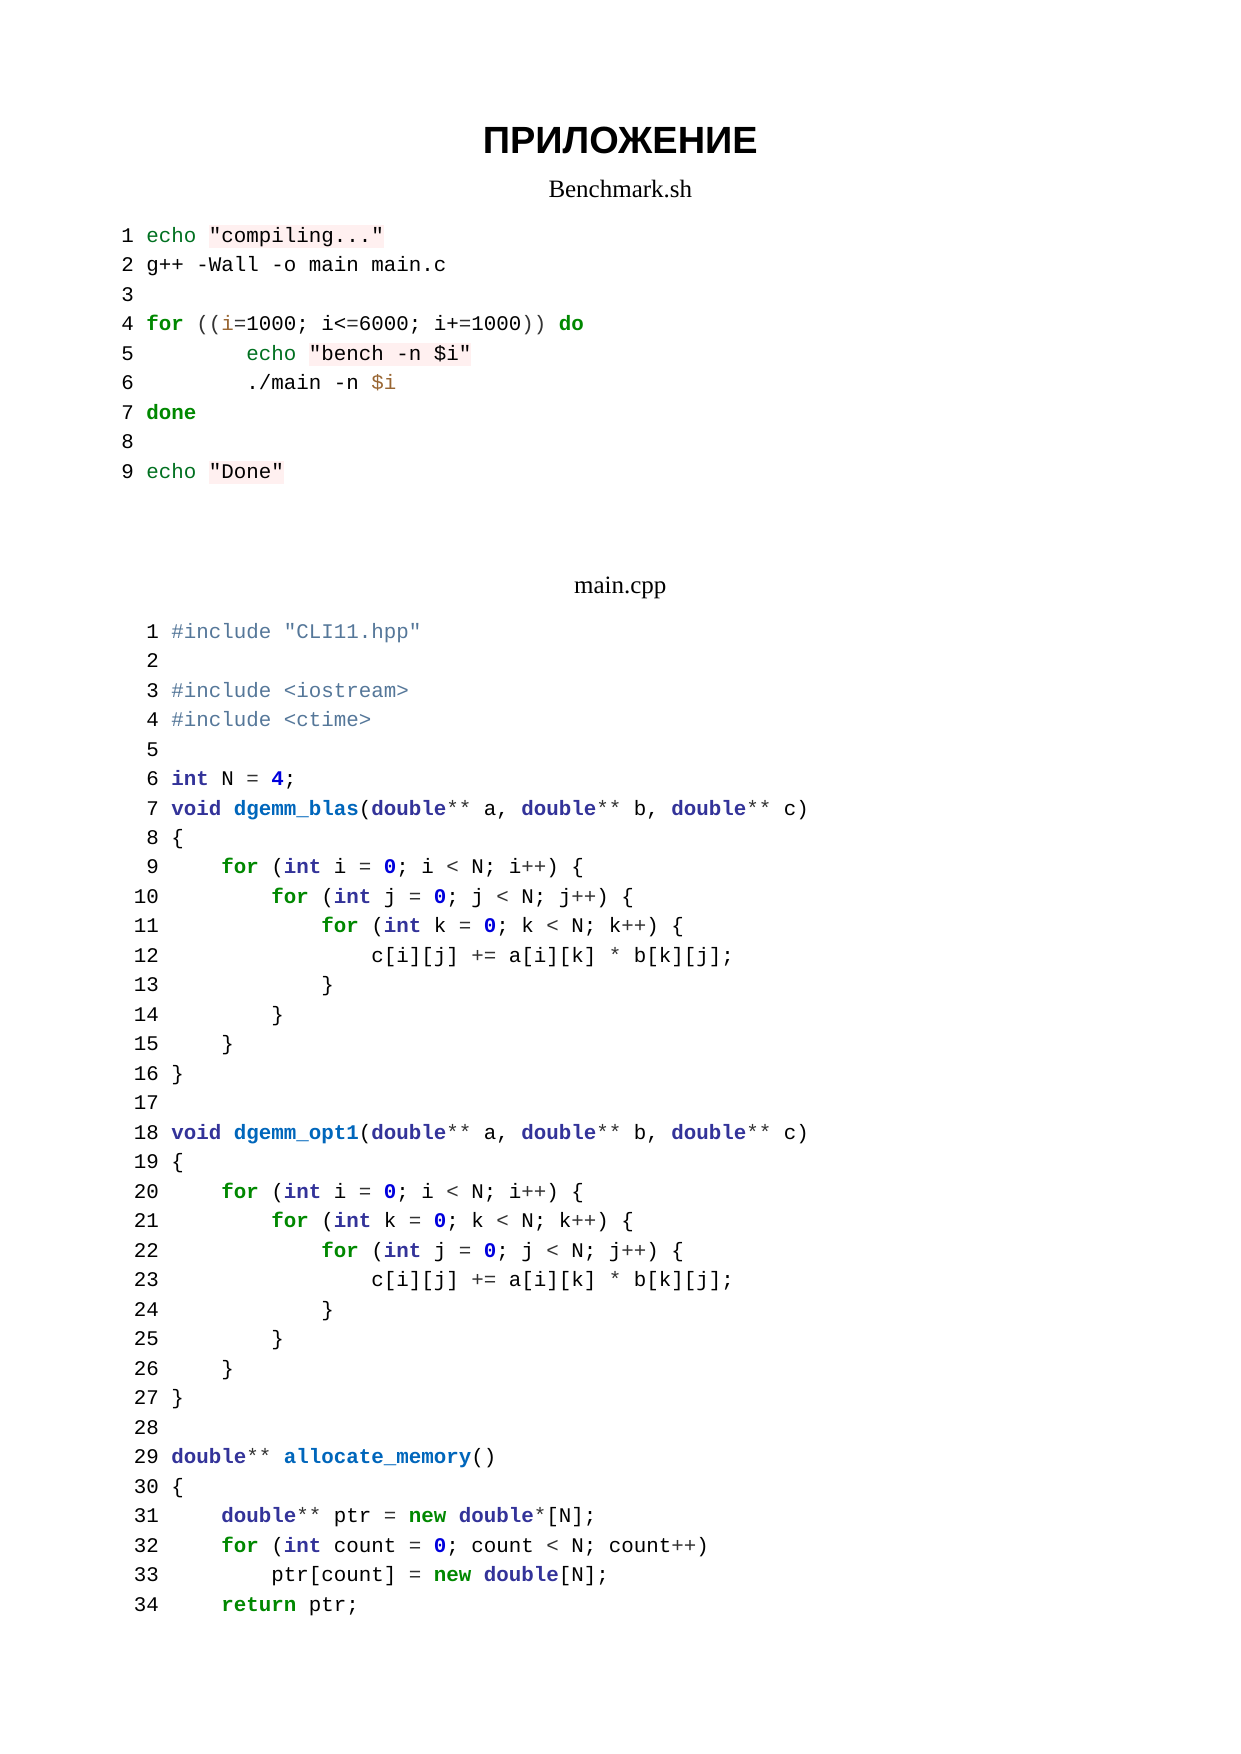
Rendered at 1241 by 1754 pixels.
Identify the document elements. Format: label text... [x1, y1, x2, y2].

table_header 1 2 3 4 5 6 7 8 9 10 11 12 13 14 15 16 17 18 19 20 21 22 23 24 25 26 27 28 29 30 31 32 33 34 [118, 618, 168, 1626]
text Benchmark.sh [118, 174, 1122, 203]
table_header #include "CLI11.hpp" #include <iostream> #include <ctime> int N = 4; void dgemm_blas(double** a, double** b, double** c) { for (int i = 0; i < N; i++) { for (int j = 0; j < N; j++) { for (int k = 0; k < N; k++) { c[i][j] += a[i][k] * b[k][j]; } } } } void dgemm_opt1(double** a, double** b, double** c) { for (int i = 0; i < N; i++) { for (int k = 0; k < N; k++) { for (int j = 0; j < N; j++) { c[i][j] += a[i][k] * b[k][j]; } } } } double** allocate_memory() { double** ptr = new double*[N]; for (int count = 0; count < N; count++) ptr[count] = new double[N]; return ptr; [168, 618, 1121, 1626]
table_header echo "compiling..." g++ -Wall -o main main.c for ((i=1000; i<=6000; i+=1000)) do echo "bench -n $i" ./main -n $i done echo "Done" [143, 222, 1121, 523]
subtitle ПРИЛОЖЕНИЕ [118, 118, 1122, 162]
table_header 1 2 3 4 5 6 7 8 9 [118, 222, 143, 523]
text main.cpp [118, 570, 1122, 599]
